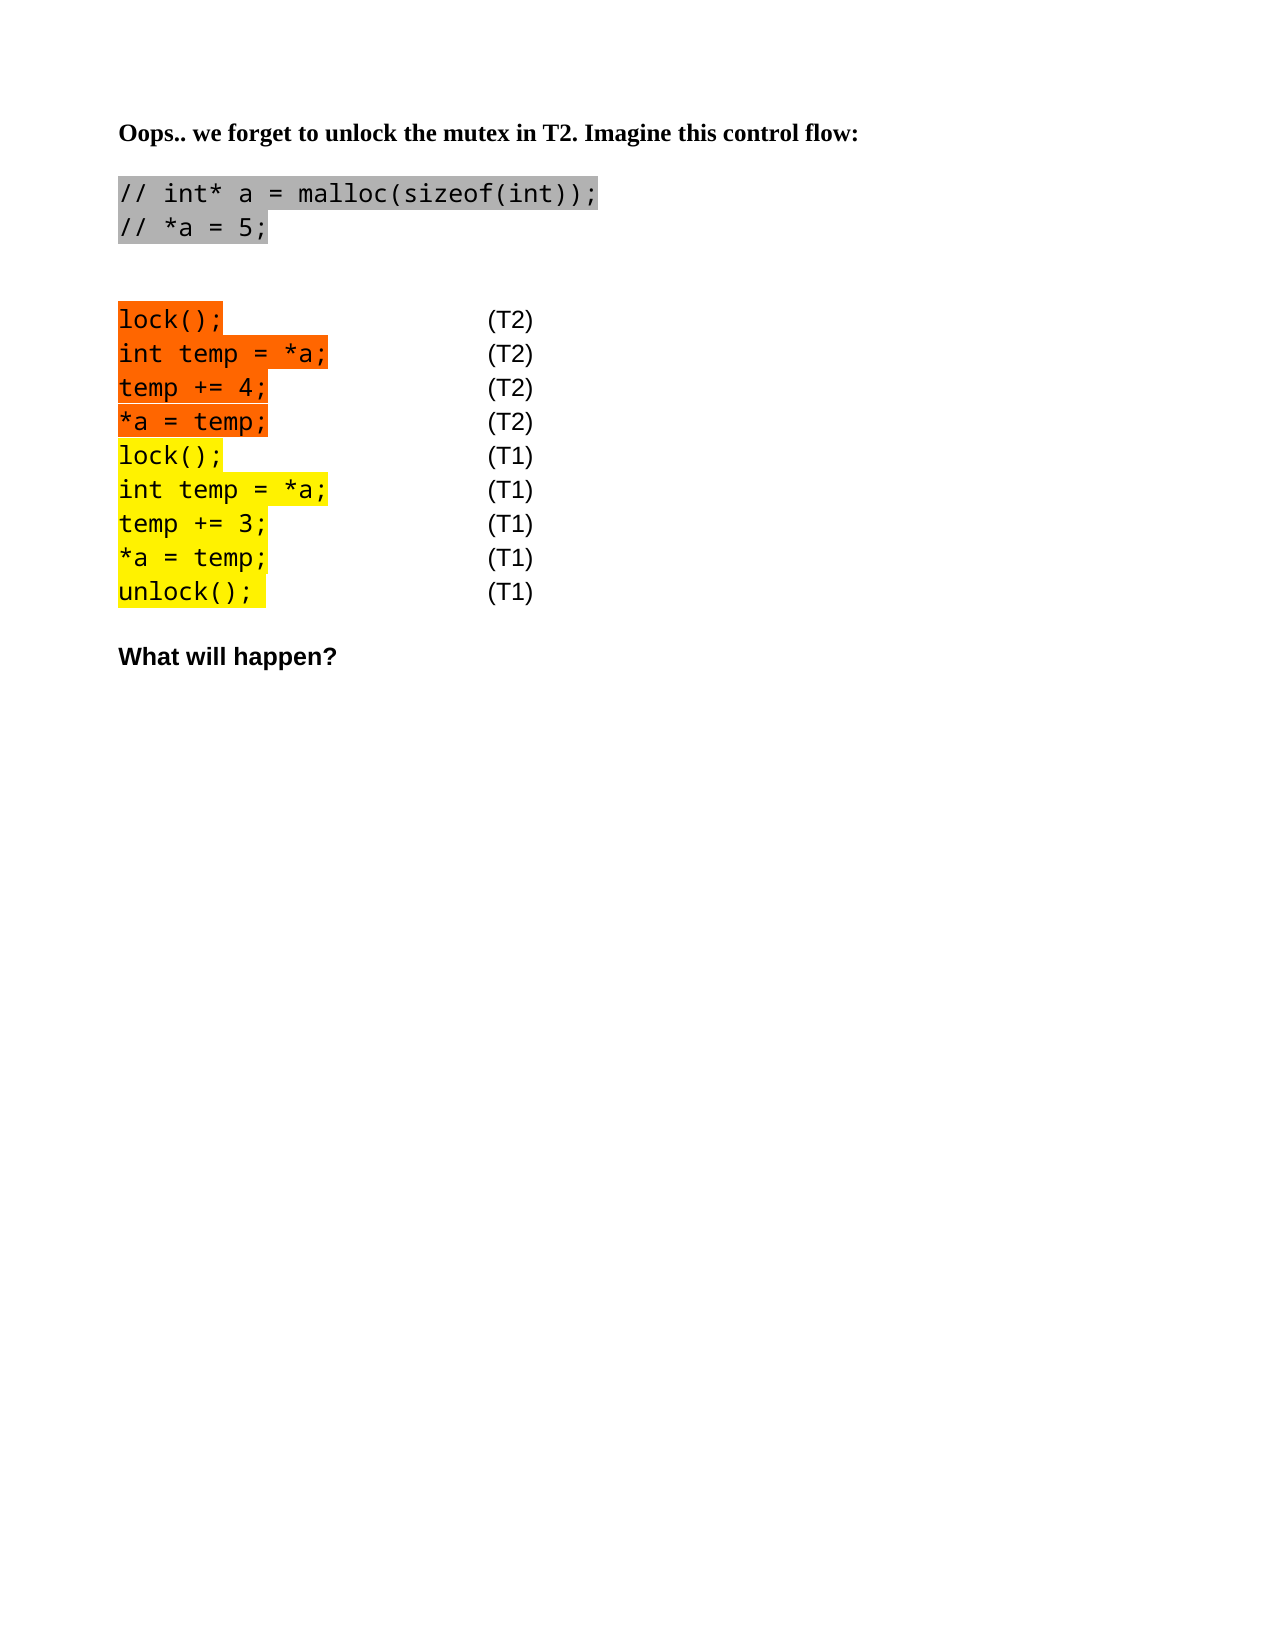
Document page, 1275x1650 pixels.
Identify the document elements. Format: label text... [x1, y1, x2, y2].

text What will happen? [118, 642, 1157, 671]
text temp += 3; (T1) [118, 506, 1157, 540]
text *a = temp; (T1) [118, 540, 1157, 574]
text lock(); (T1) [118, 437, 1157, 472]
text int temp = *a; (T2) [118, 335, 1157, 369]
text // *a = 5; [118, 210, 1157, 244]
text unlock(); (T1) [118, 574, 1157, 608]
text // int* a = malloc(sizeof(int)); [118, 176, 1157, 210]
text lock(); (T2) [118, 301, 1157, 335]
text temp += 4; (T2) [118, 369, 1157, 403]
text Oops.. we forget to unlock the mutex in T2. Imagine this control flow: [118, 118, 1157, 147]
text int temp = *a; (T1) [118, 472, 1157, 506]
text *a = temp; (T2) [118, 403, 1157, 437]
